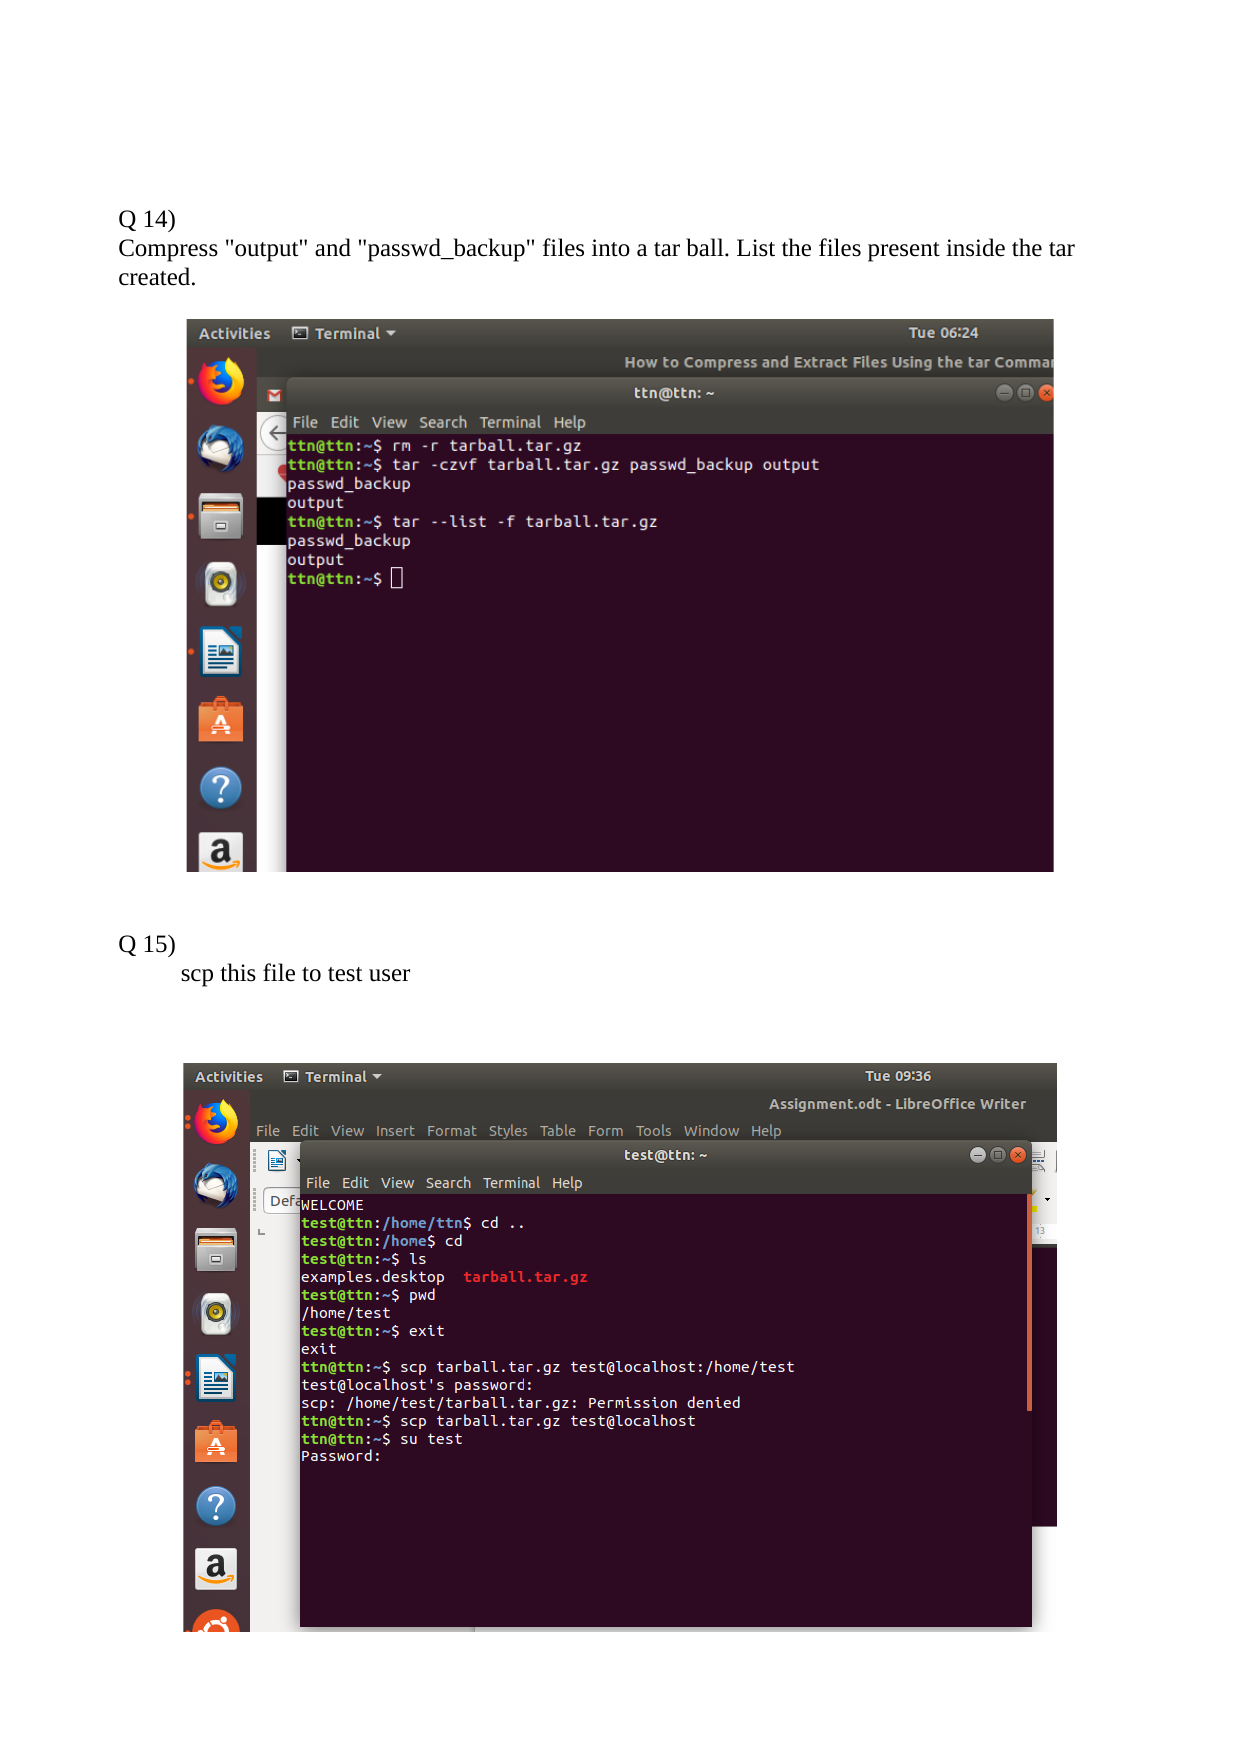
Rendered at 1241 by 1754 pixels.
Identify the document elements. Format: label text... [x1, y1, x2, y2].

text Q 15) [118, 929, 1122, 958]
text Compress "output" and "passwd_backup" files into a tar ball. List the files present inside the tar created. [118, 233, 1122, 291]
text Q 14) [118, 204, 1122, 233]
text scp this file to test user [118, 958, 1122, 987]
picture [183, 1063, 1057, 1632]
